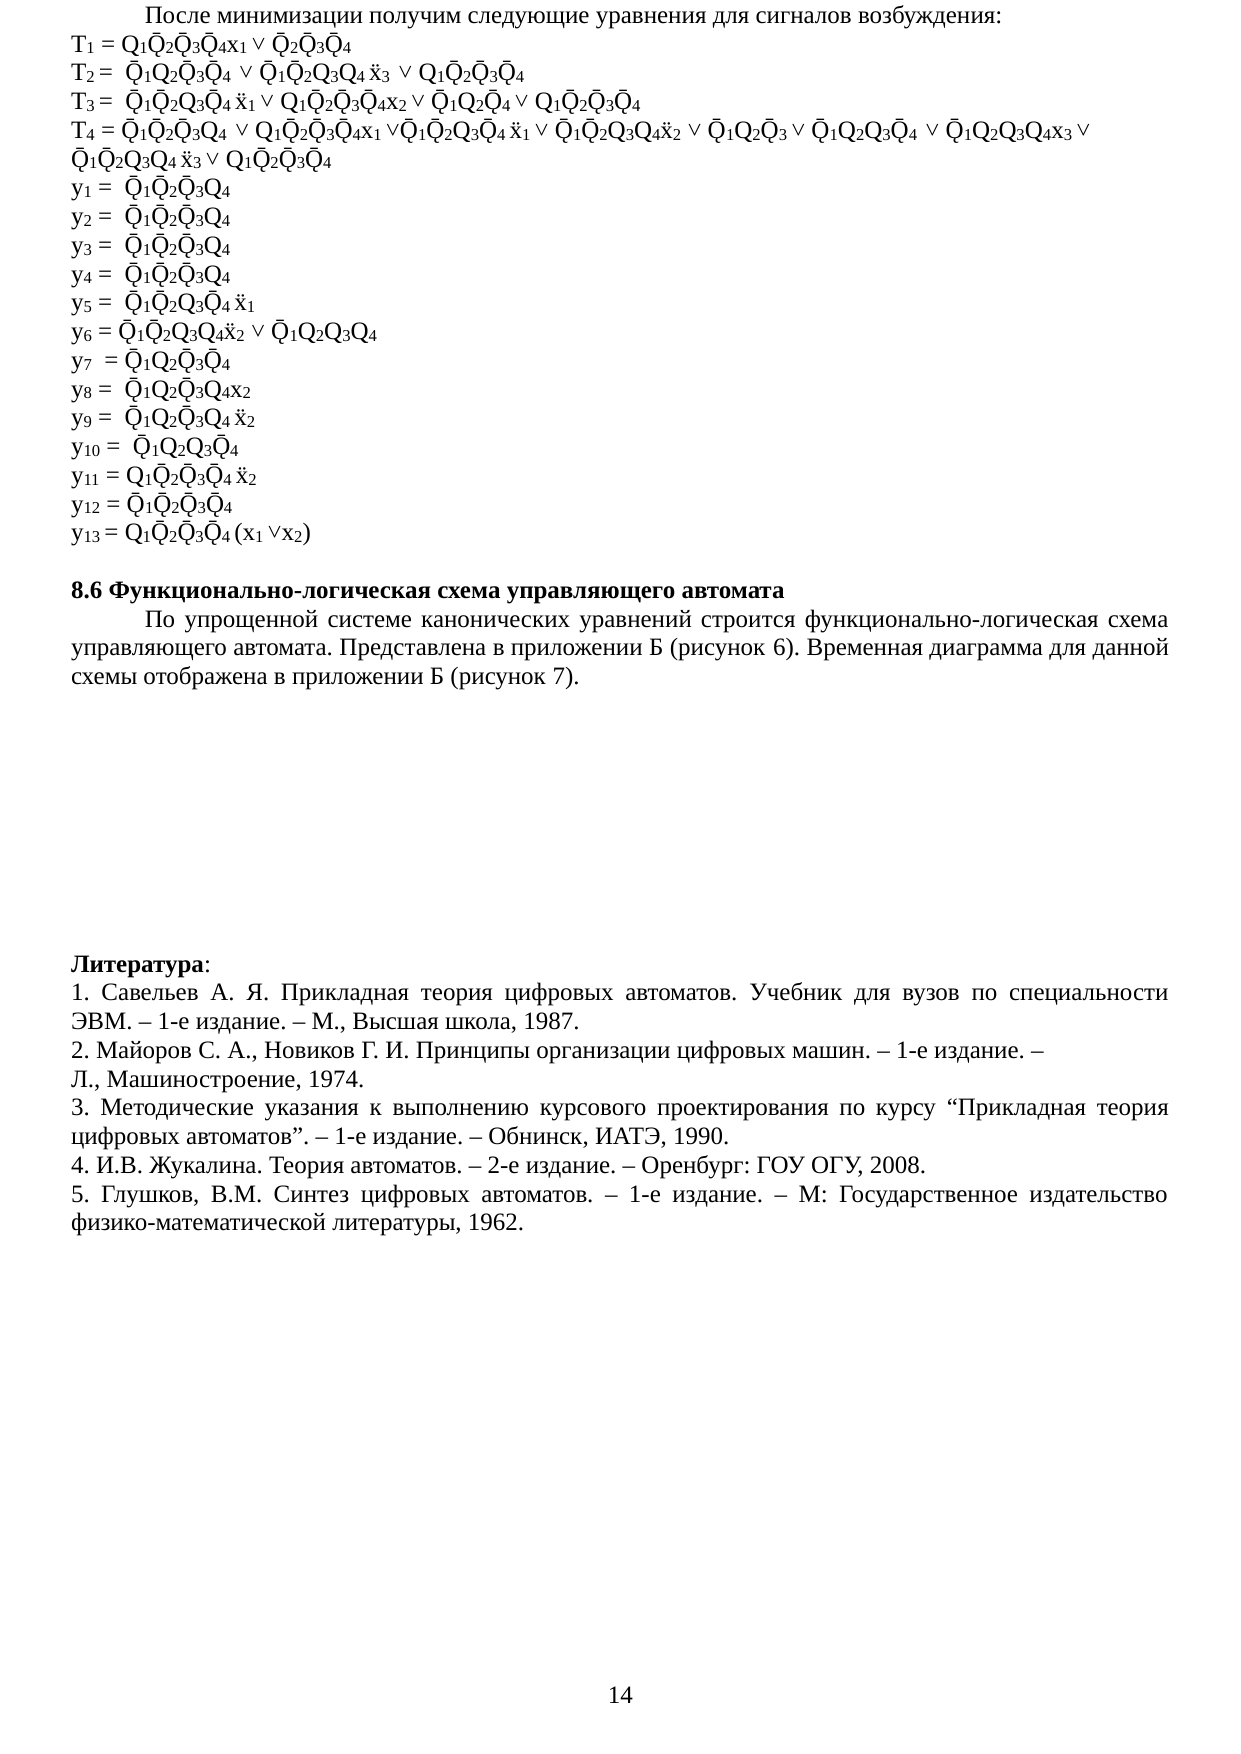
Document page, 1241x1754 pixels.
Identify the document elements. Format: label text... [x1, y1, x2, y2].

text T2 = Ǭ1Q2Ǭ3Ǭ4 ˅ Ǭ1Ǭ2Q3Q4 ẍ3 ˅ Q1Ǭ2Ǭ3Ǭ4 [71, 57, 1169, 86]
text 3. Методические указания к выполнению курсового проектирования по курсу “Прикладная теория цифровых автоматов”. – 1-е издание. – Обнинск, ИАТЭ, 1990. [71, 1092, 1169, 1150]
text y6 = Ǭ1Ǭ2Q3Q4ẍ2 ˅ Ǭ1Q2Q3Q4 [71, 316, 1169, 345]
text После минимизации получим следующие уравнения для сигналов возбуждения: [71, 0, 1169, 29]
text Литература: [71, 949, 1169, 977]
text y4 = Ǭ1Ǭ2Ǭ3Q4 [71, 259, 1169, 287]
text y7 = Ǭ1Q2Ǭ3Ǭ4 [71, 345, 1169, 374]
text y13 = Q1Ǭ2Ǭ3Ǭ4 (x1 ˅x2) [71, 517, 1169, 546]
text y3 = Ǭ1Ǭ2Ǭ3Q4 [71, 230, 1169, 259]
text Л., Машиностроение, 1974. [71, 1064, 1169, 1092]
text 4. И.В. Жукалина. Теория автоматов. – 2-е издание. – Оренбург: ГОУ ОГУ, 2008. [71, 1150, 1169, 1179]
text y1 = Ǭ1Ǭ2Ǭ3Q4 [71, 172, 1169, 201]
text y11 = Q1Ǭ2Ǭ3Ǭ4 ẍ2 [71, 460, 1169, 489]
text 2. Майоров С. А., Новиков Г. И. Принципы организации цифровых машин. – 1-е издание. – [71, 1035, 1169, 1064]
text 1. Савельев А. Я. Прикладная теория цифровых автоматов. Учебник для вузов по специальности ЭВМ. – 1-е издание. – М., Высшая школа, 1987. [71, 977, 1169, 1035]
text По упрощенной системе канонических уравнений строится функционально-логическая схема управляющего автомата. Представлена в приложении Б (рисунок 6). Временная диаграмма для данной схемы отображена в приложении Б (рисунок 7). [71, 604, 1169, 690]
text y8 = Ǭ1Q2Ǭ3Q4x2 [71, 374, 1169, 402]
text y12 = Ǭ1Ǭ2Ǭ3Ǭ4 [71, 489, 1169, 517]
text y9 = Ǭ1Q2Ǭ3Q4 ẍ2 [71, 402, 1169, 431]
text 5. Глушков, В.М. Синтез цифровых автоматов. – 1-е издание. – М: Государственное издательство физико-математической литературы, 1962. [71, 1179, 1169, 1236]
text 8.6 Функционально-логическая схема управляющего автомата [71, 575, 1169, 604]
text y10 = Ǭ1Q2Q3Ǭ4 [71, 431, 1169, 460]
text y5 = Ǭ1Ǭ2Q3Ǭ4 ẍ1 [71, 287, 1169, 316]
text T1 = Q1Ǭ2Ǭ3Ǭ4x1 ˅ Ǭ2Ǭ3Ǭ4 [71, 29, 1169, 57]
text T4 = Ǭ1Ǭ2Ǭ3Q4 ˅ Q1Ǭ2Ǭ3Ǭ4x1 ˅Ǭ1Ǭ2Q3Ǭ4 ẍ1 ˅ Ǭ1Ǭ2Q3Q4ẍ2 ˅ Ǭ1Q2Ǭ3 ˅ Ǭ1Q2Q3Ǭ4 ˅ Ǭ1Q2Q3Q4x3 ˅ Ǭ1Ǭ2Q3Q4 ẍ3 ˅ Q1Ǭ2Ǭ3Ǭ4 [71, 115, 1169, 172]
text y2 = Ǭ1Ǭ2Ǭ3Q4 [71, 201, 1169, 230]
text T3 = Ǭ1Ǭ2Q3Ǭ4 ẍ1 ˅ Q1Ǭ2Ǭ3Ǭ4x2 ˅ Ǭ1Q2Ǭ4 ˅ Q1Ǭ2Ǭ3Ǭ4 [71, 86, 1169, 115]
